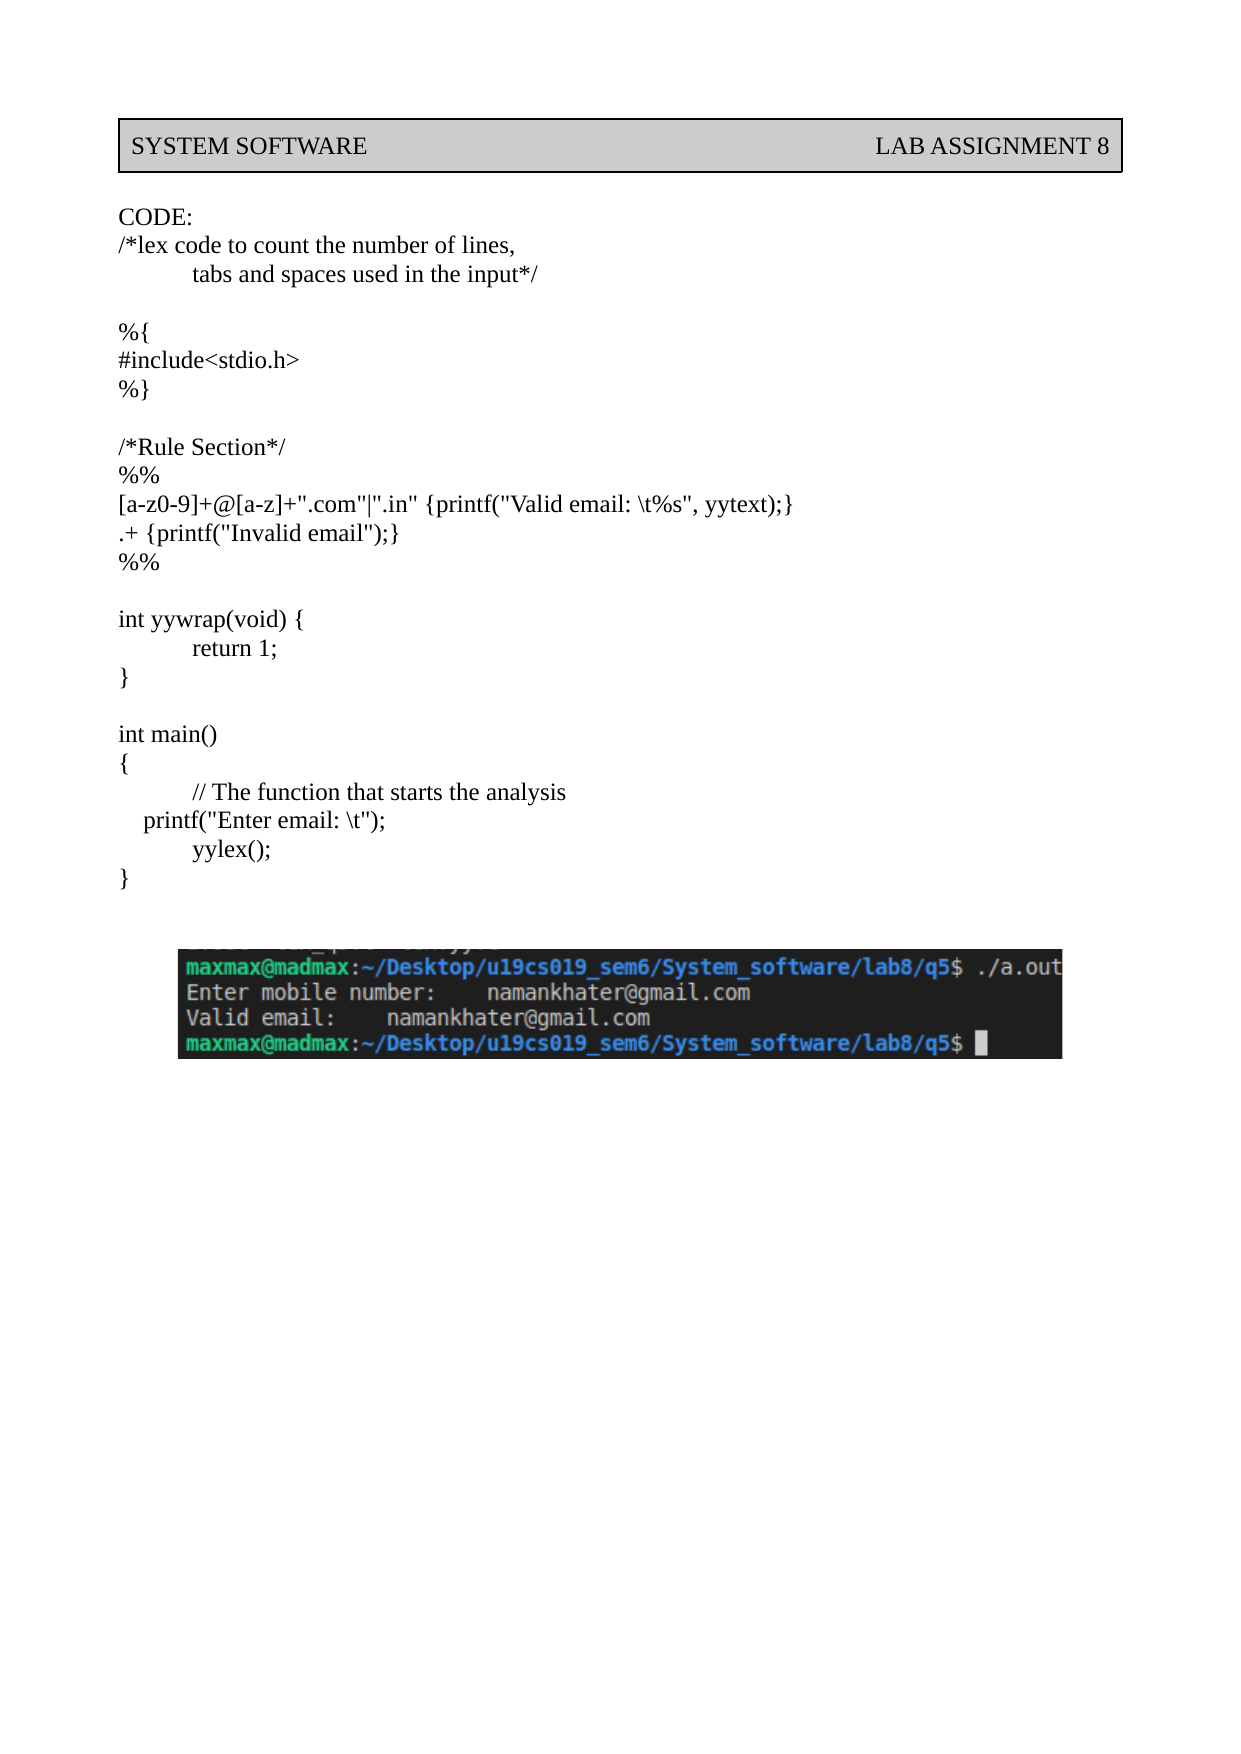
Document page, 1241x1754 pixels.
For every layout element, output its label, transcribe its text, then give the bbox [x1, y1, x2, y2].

text printf("Enter email: \t"); [118, 805, 1122, 834]
text int yywrap(void) { [118, 604, 1122, 633]
text %% [118, 547, 1122, 575]
text %} [118, 374, 1122, 403]
text %{ [118, 317, 1122, 345]
text tabs and spaces used in the input*/ [118, 259, 1122, 288]
text .+ {printf("Invalid email");} [118, 518, 1122, 547]
text %% [118, 460, 1122, 489]
text } [118, 662, 1122, 690]
text yylex(); [118, 834, 1122, 863]
text int main() [118, 719, 1122, 748]
text // The function that starts the analysis [118, 777, 1122, 805]
text #include<stdio.h> [118, 345, 1122, 374]
text return 1; [118, 633, 1122, 662]
text /*lex code to count the number of lines, [118, 230, 1122, 259]
text [a-z0-9]+@[a-z]+".com"|".in" {printf("Valid email: \t%s", yytext);} [118, 489, 1122, 518]
picture [177, 949, 1063, 1059]
text { [118, 748, 1122, 777]
text /*Rule Section*/ [118, 432, 1122, 460]
text } [118, 863, 1122, 892]
text CODE: [118, 202, 1122, 230]
